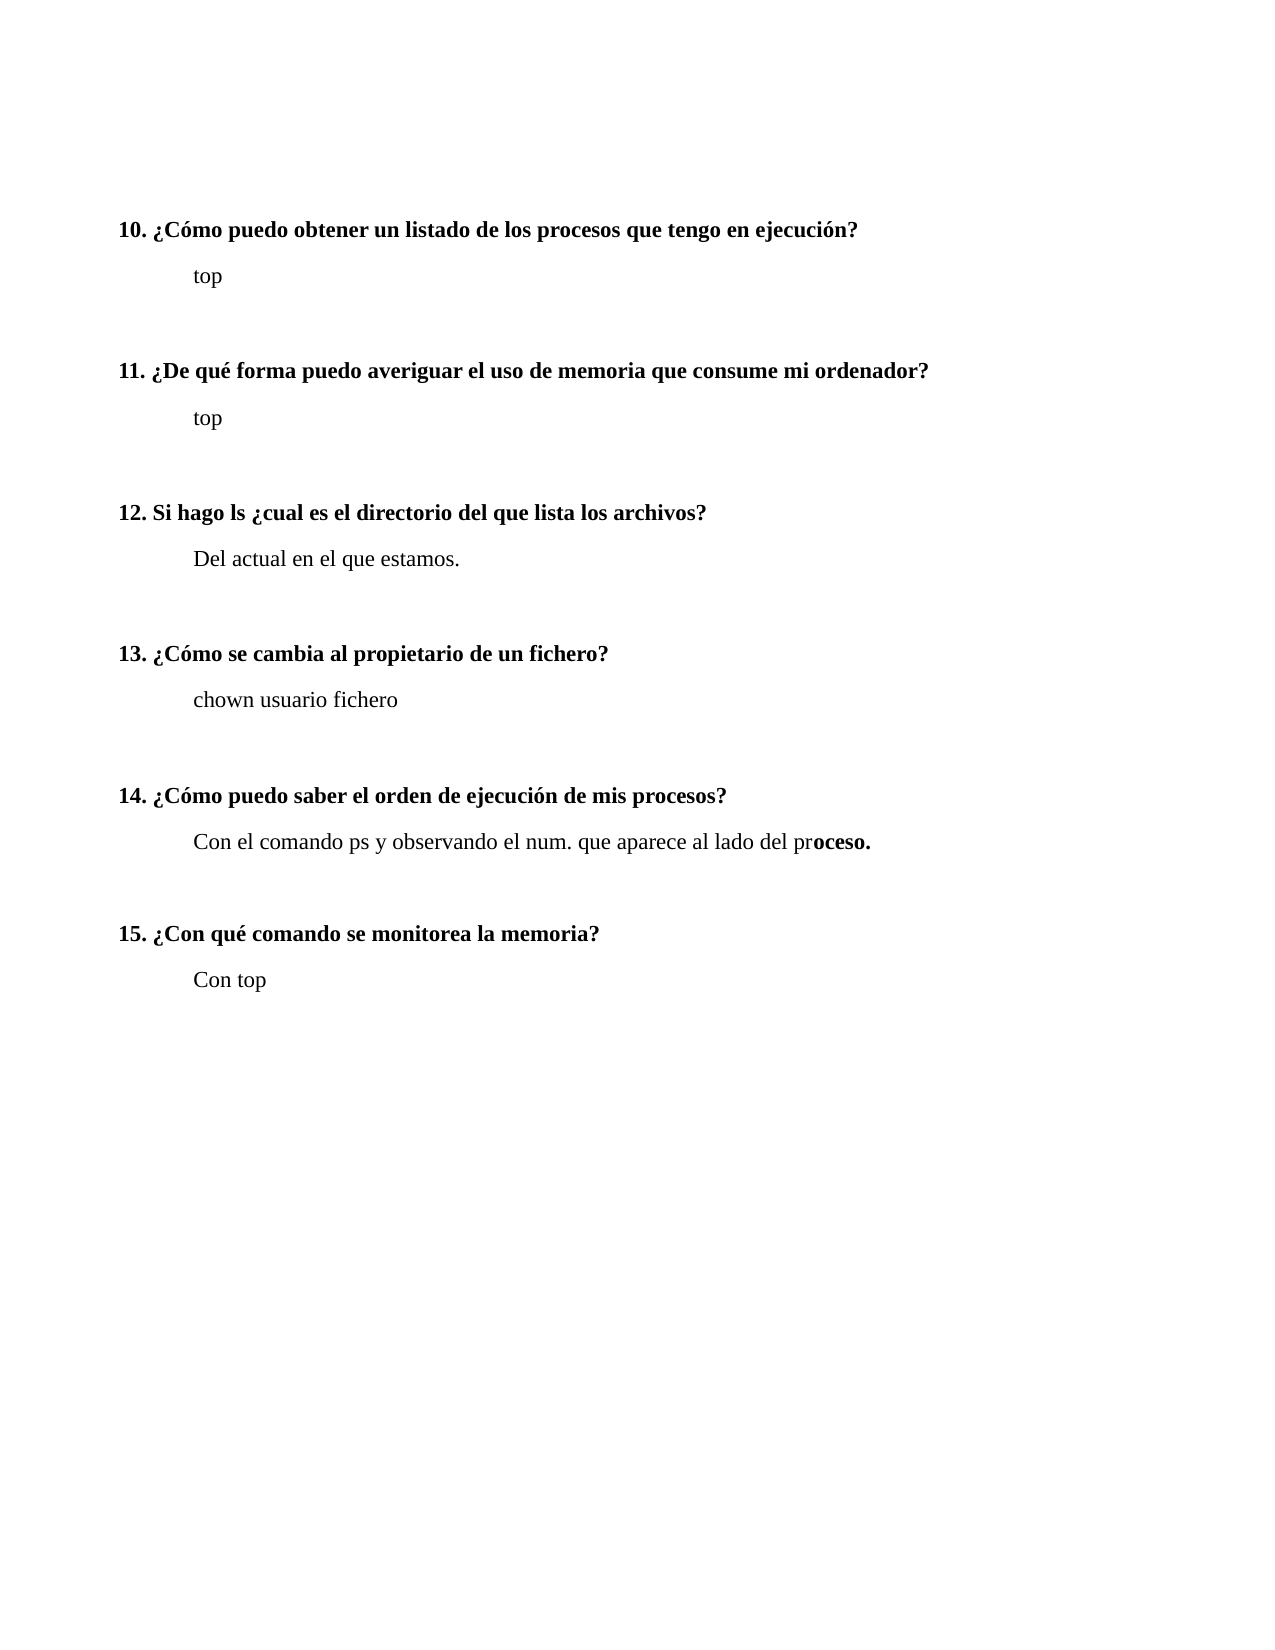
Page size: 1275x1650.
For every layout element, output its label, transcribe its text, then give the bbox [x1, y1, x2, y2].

text top [118, 404, 1157, 430]
text 12. Si hago ls ¿cual es el directorio del que lista los archivos? [118, 499, 1157, 525]
text 11. ¿De qué forma puedo averiguar el uso de memoria que consume mi ordenador? [118, 358, 1157, 384]
text 13. ¿Cómo se cambia al propietario de un fichero? [118, 640, 1157, 667]
text Del actual en el que estamos. [118, 545, 1157, 571]
text 10. ¿Cómo puedo obtener un listado de los procesos que tengo en ejecución? [118, 216, 1157, 243]
text 15. ¿Con qué comando se monitorea la memoria? [118, 920, 1157, 946]
text Con top [118, 966, 1157, 993]
text chown usuario fichero [118, 686, 1157, 713]
text top [118, 262, 1157, 289]
text 14. ¿Cómo puedo saber el orden de ejecución de mis procesos? [118, 782, 1157, 808]
text Con el comando ps y observando el num. que aparece al lado del proceso. [118, 828, 1157, 854]
